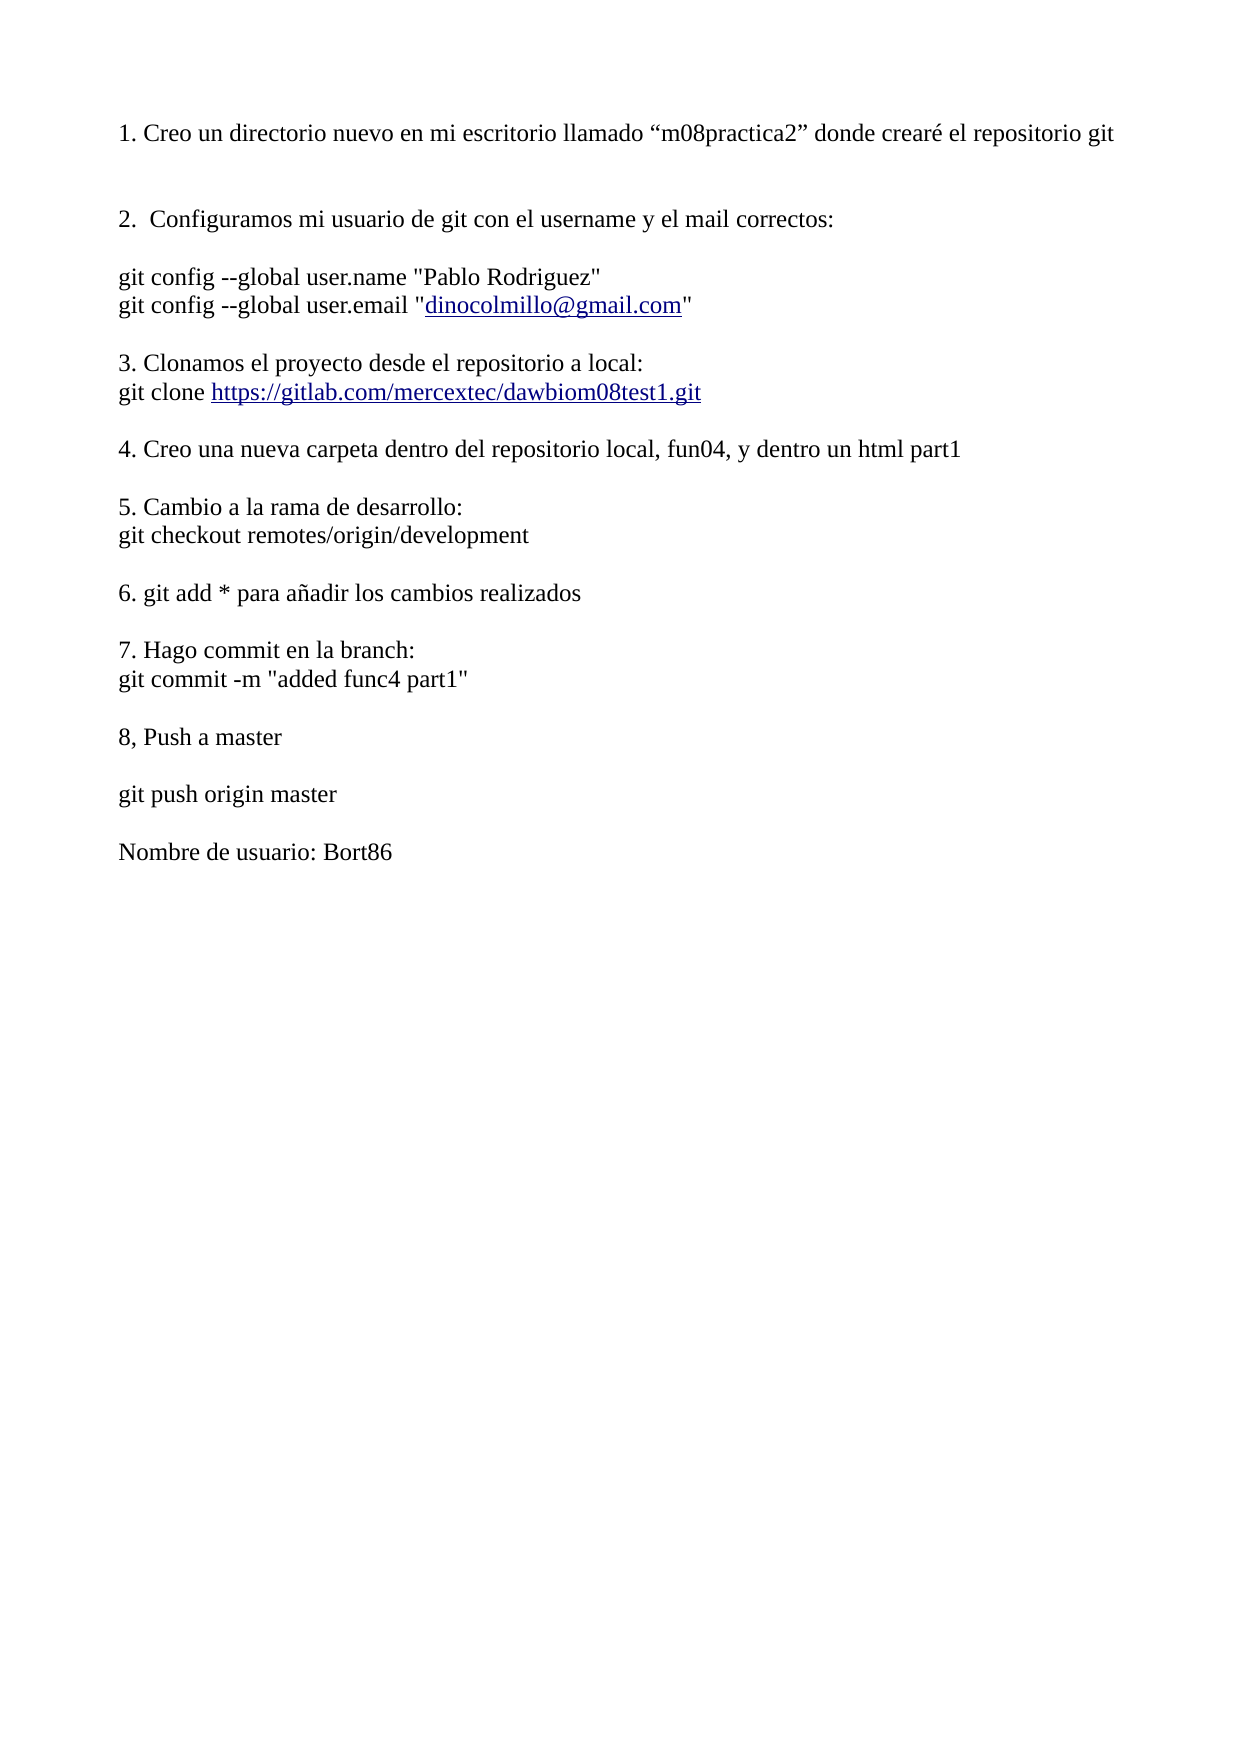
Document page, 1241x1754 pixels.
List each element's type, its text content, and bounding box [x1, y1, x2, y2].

text git config --global user.name "Pablo Rodriguez" [118, 262, 1122, 291]
text git clone https://gitlab.com/mercextec/dawbiom08test1.git [118, 377, 1122, 406]
text 2. Configuramos mi usuario de git con el username y el mail correctos: [118, 204, 1122, 233]
text git config --global user.email "dinocolmillo@gmail.com" [118, 291, 1122, 319]
text Nombre de usuario: Bort86 [118, 837, 1122, 866]
text 7. Hago commit en la branch: [118, 636, 1122, 664]
text git commit -m "added func4 part1" [118, 664, 1122, 693]
text git push origin master [118, 779, 1122, 808]
text 1. Creo un directorio nuevo en mi escritorio llamado “m08practica2” donde crearé el repositorio git [118, 118, 1122, 147]
text 8, Push a master [118, 722, 1122, 751]
text git checkout remotes/origin/development [118, 521, 1122, 549]
text 4. Creo una nueva carpeta dentro del repositorio local, fun04, y dentro un html part1 [118, 434, 1122, 463]
text 6. git add * para añadir los cambios realizados [118, 578, 1122, 607]
text 5. Cambio a la rama de desarrollo: [118, 492, 1122, 521]
text 3. Clonamos el proyecto desde el repositorio a local: [118, 348, 1122, 377]
